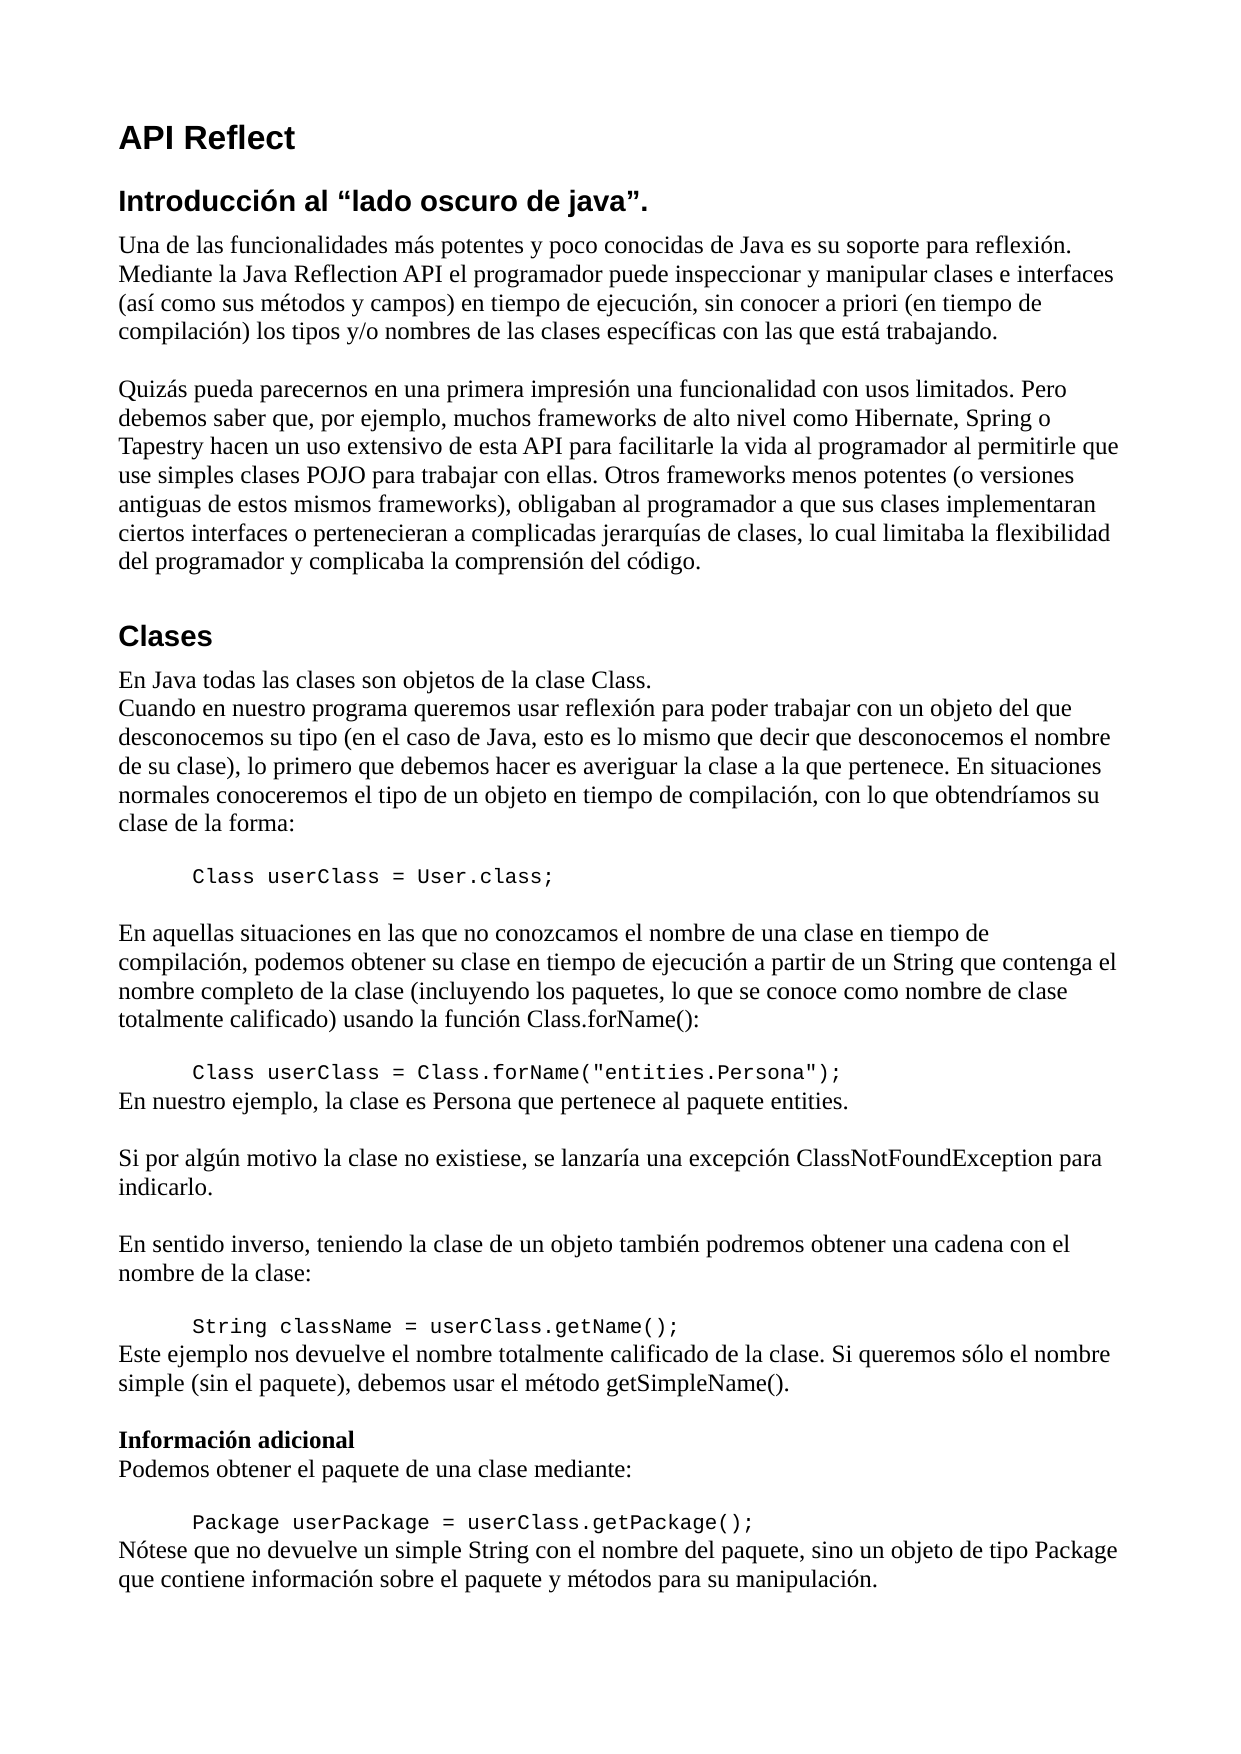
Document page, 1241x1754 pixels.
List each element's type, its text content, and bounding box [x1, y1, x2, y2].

subtitle Introducción al “lado oscuro de java”. [118, 184, 1122, 218]
text En nuestro ejemplo, la clase es Persona que pertenece al paquete entities. [118, 1086, 1122, 1114]
text Class userClass = Class.forName("entities.Persona"); [118, 1062, 1122, 1086]
text En sentido inverso, teniendo la clase de un objeto también podremos obtener una cadena con el nombre de la clase: [118, 1229, 1122, 1287]
text Package userPackage = userClass.getPackage(); [118, 1512, 1122, 1536]
text Cuando en nuestro programa queremos usar reflexión para poder trabajar con un objeto del que desconocemos su tipo (en el caso de Java, esto es lo mismo que decir que desconocemos el nombre de su clase), lo primero que debemos hacer es averiguar la clase a la que pertenece. En situaciones normales conoceremos el tipo de un objeto en tiempo de compilación, con lo que obtendríamos su clase de la forma: [118, 693, 1122, 837]
text Nótese que no devuelve un simple String con el nombre del paquete, sino un objeto de tipo Package que contiene información sobre el paquete y métodos para su manipulación. [118, 1536, 1122, 1593]
text Una de las funcionalidades más potentes y poco conocidas de Java es su soporte para reflexión. Mediante la Java Reflection API el programador puede inspeccionar y manipular clases e interfaces (así como sus métodos y campos) en tiempo de ejecución, sin conocer a priori (en tiempo de compilación) los tipos y/o nombres de las clases específicas con las que está trabajando. [118, 230, 1122, 345]
text En Java todas las clases son objetos de la clase Class. [118, 665, 1122, 693]
text Información adicional [118, 1426, 1122, 1454]
subtitle Clases [118, 618, 1122, 652]
text Este ejemplo nos devuelve el nombre totalmente calificado de la clase. Si queremos sólo el nombre simple (sin el paquete), debemos usar el método getSimpleName(). [118, 1339, 1122, 1397]
text String className = userClass.getName(); [118, 1316, 1122, 1339]
subtitle API Reflect [118, 118, 1122, 157]
text Si por algún motivo la clase no existiese, se lanzaría una excepción ClassNotFoundException para indicarlo. [118, 1143, 1122, 1201]
text Podemos obtener el paquete de una clase mediante: [118, 1454, 1122, 1483]
text Class userClass = User.class; [118, 866, 1122, 889]
text En aquellas situaciones en las que no conozcamos el nombre de una clase en tiempo de compilación, podemos obtener su clase en tiempo de ejecución a partir de un String que contenga el nombre completo de la clase (incluyendo los paquetes, lo que se conoce como nombre de clase totalmente calificado) usando la función Class.forName(): [118, 918, 1122, 1033]
text Quizás pueda parecernos en una primera impresión una funcionalidad con usos limitados. Pero debemos saber que, por ejemplo, muchos frameworks de alto nivel como Hibernate, Spring o Tapestry hacen un uso extensivo de esta API para facilitarle la vida al programador al permitirle que use simples clases POJO para trabajar con ellas. Otros frameworks menos potentes (o versiones antiguas de estos mismos frameworks), obligaban al programador a que sus clases implementaran ciertos interfaces o pertenecieran a complicadas jerarquías de clases, lo cual limitaba la flexibilidad del programador y complicaba la comprensión del código. [118, 374, 1122, 575]
